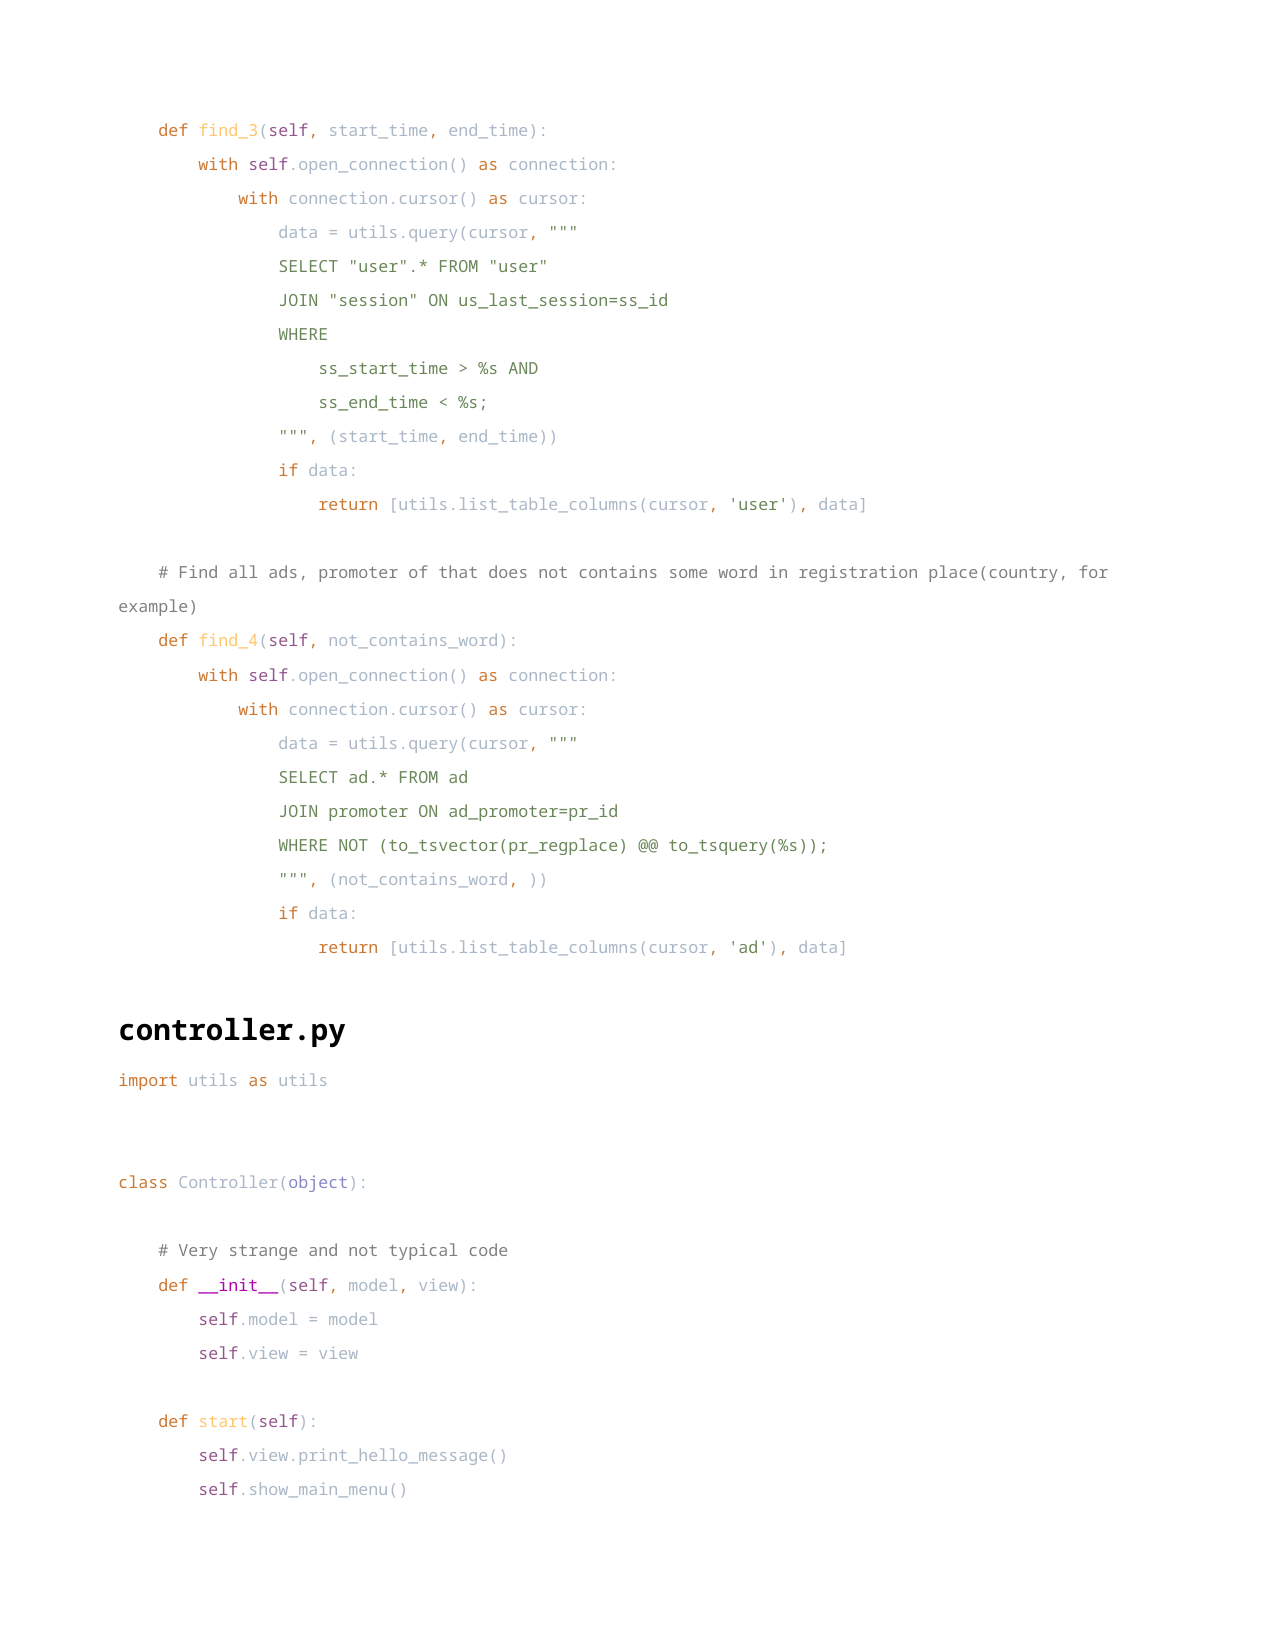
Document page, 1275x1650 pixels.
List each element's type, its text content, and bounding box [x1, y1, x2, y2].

text controller.py [118, 1009, 1157, 1049]
text def find_3(self, start_time, end_time): with self.open_connection() as connection: with connection.cursor() as cursor: data = utils.query(cursor, """ SELECT "user".* FROM "user" JOIN "session" ON us_last_session=ss_id WHERE ss_start_time > %s AND ss_end_time < %s; """, (start_time, end_time)) if data: return [utils.list_table_columns(cursor, 'user'), data] # Find all ads, promoter of that does not contains some word in registration place(country, for example) def find_4(self, not_contains_word): with self.open_connection() as connection: with connection.cursor() as cursor: data = utils.query(cursor, """ SELECT ad.* FROM ad JOIN promoter ON ad_promoter=pr_id WHERE NOT (to_tsvector(pr_regplace) @@ to_tsquery(%s)); """, (not_contains_word, )) if data: return [utils.list_table_columns(cursor, 'ad'), data] [118, 118, 1157, 997]
text import utils as utils class Controller(object): # Very strange and not typical code def __init__(self, model, view): self.model = model self.view = view def start(self): self.view.print_hello_message() self.show_main_menu() [118, 1069, 1157, 1500]
